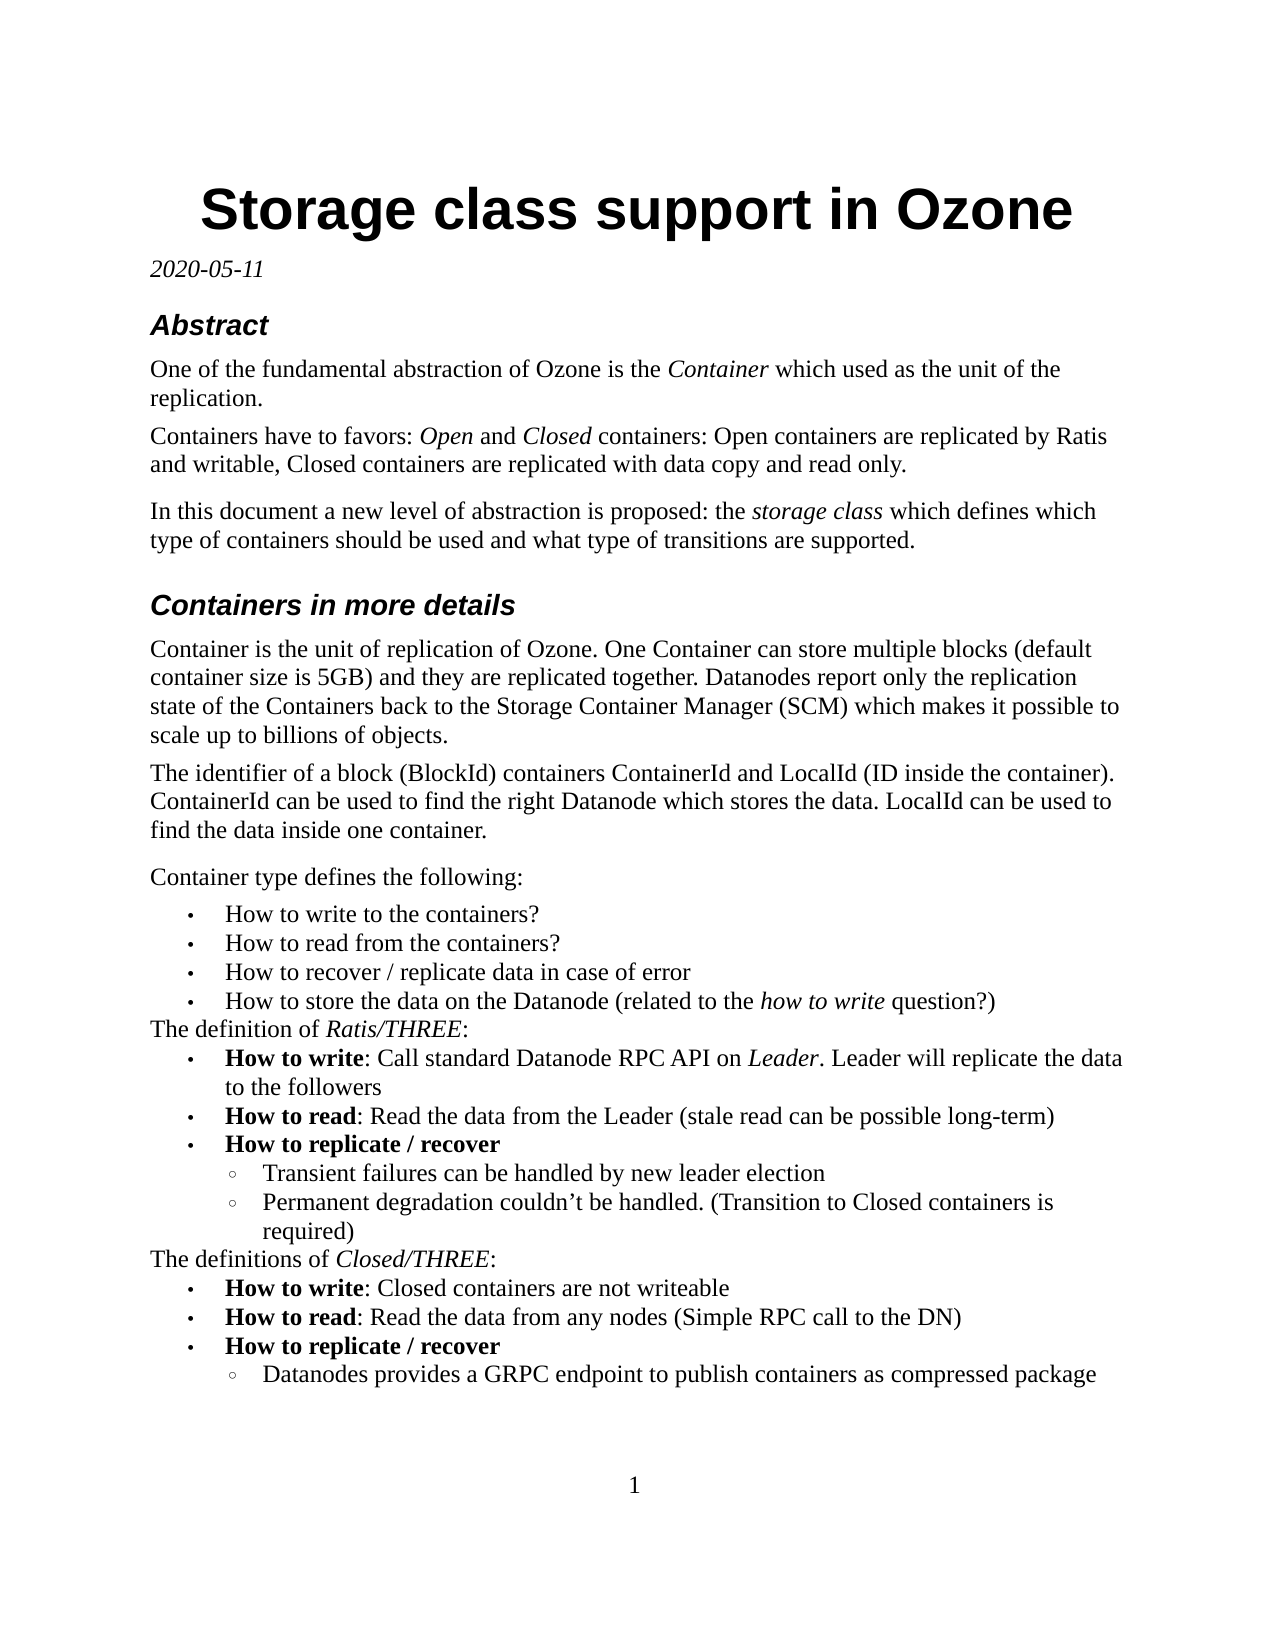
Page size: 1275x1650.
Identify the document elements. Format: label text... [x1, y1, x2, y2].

text Container is the unit of replication of Ozone. One Container can store multiple blocks (default container size is 5GB) and they are replicated together. Datanodes report only the replication state of the Containers back to the Storage Container Manager (SCM) which makes it possible to scale up to billions of objects. [150, 634, 1125, 749]
list How to write to the containers? [187, 899, 1125, 928]
text The definitions of Closed/THREE: [150, 1244, 1125, 1273]
list Permanent degradation couldn’t be handled. (Transition to Closed containers is required) [225, 1187, 1125, 1244]
list How to recover / replicate data in case of error [187, 957, 1125, 986]
list How to replicate / recover [187, 1331, 1125, 1359]
title Storage class support in Ozone [150, 175, 1125, 242]
subtitle Abstract [150, 308, 1125, 342]
text The definition of Ratis/THREE: [150, 1014, 1125, 1043]
text 2020-05-11 [150, 254, 1125, 283]
list Datanodes provides a GRPC endpoint to publish containers as compressed package [225, 1359, 1125, 1388]
text The identifier of a block (BlockId) containers ContainerId and LocalId (ID inside the container). ContainerId can be used to find the right Datanode which stores the data. LocalId can be used to find the data inside one container. [150, 758, 1125, 844]
text Containers have to favors: Open and Closed containers: Open containers are replicated by Ratis and writable, Closed containers are replicated with data copy and read only. [150, 421, 1125, 478]
list How to write: Call standard Datanode RPC API on Leader. Leader will replicate the data to the followers [187, 1043, 1125, 1101]
text Container type defines the following: [150, 862, 1125, 891]
list How to replicate / recover [187, 1129, 1125, 1158]
list How to write: Closed containers are not writeable [187, 1273, 1125, 1302]
text In this document a new level of abstraction is proposed: the storage class which defines which type of containers should be used and what type of transitions are supported. [150, 496, 1125, 554]
list How to read: Read the data from the Leader (stale read can be possible long-term) [187, 1101, 1125, 1129]
list How to read from the containers? [187, 928, 1125, 957]
text One of the fundamental abstraction of Ozone is the Container which used as the unit of the replication. [150, 354, 1125, 412]
list How to store the data on the Datanode (related to the how to write question?) [187, 986, 1125, 1014]
list Transient failures can be handled by new leader election [225, 1158, 1125, 1187]
subtitle Containers in more details [150, 588, 1125, 621]
list How to read: Read the data from any nodes (Simple RPC call to the DN) [187, 1302, 1125, 1331]
